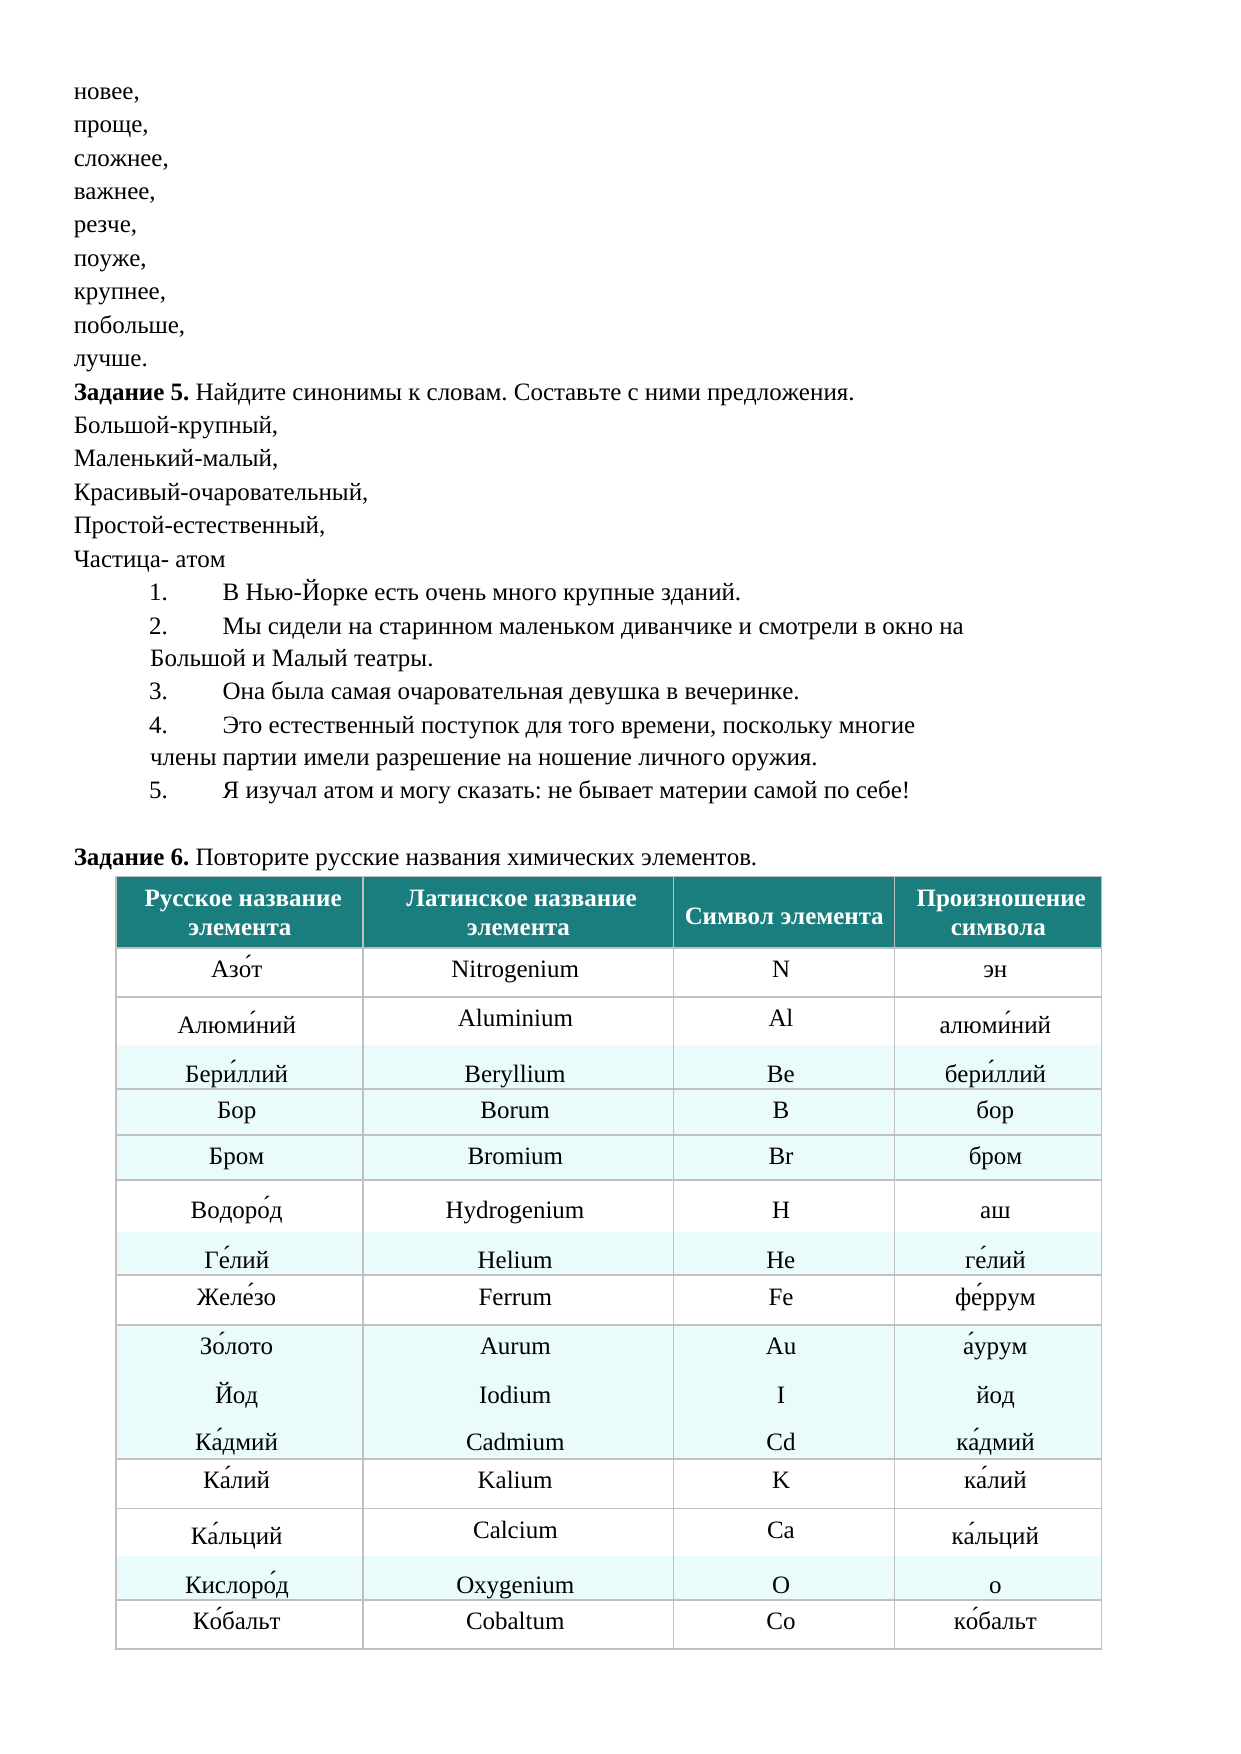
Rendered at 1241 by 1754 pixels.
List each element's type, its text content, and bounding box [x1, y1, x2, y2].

table_cell Ка́лий [117, 1460, 362, 1507]
table_cell бром [895, 1136, 1101, 1179]
text сложнее, [73, 143, 1084, 171]
table_cell Ге́лий [117, 1240, 362, 1274]
table_cell Cd [674, 1422, 894, 1458]
table_cell O [674, 1565, 894, 1599]
table_cell Bromium [364, 1136, 673, 1179]
table_cell H [674, 1181, 894, 1232]
table_cell Кислоро́д [117, 1565, 362, 1599]
text Задание 5. Найдите синонимы к словам. Составьте с ними предложения. [73, 377, 965, 405]
text проще, [73, 109, 1084, 138]
table_cell He [674, 1240, 894, 1274]
table_cell [674, 1416, 894, 1421]
table_header Произношение символа [895, 877, 1101, 947]
table_cell аш [895, 1181, 1101, 1232]
table_cell Ка́льций [117, 1509, 362, 1556]
table_cell Бор [117, 1090, 362, 1134]
table_cell Зо́лото [117, 1326, 362, 1369]
table_cell Nitrogenium [364, 949, 673, 996]
text поуже, [73, 243, 1084, 272]
table_cell Cadmium [364, 1422, 673, 1458]
table_cell [117, 1416, 362, 1421]
list Это естественный поступок для того времени, поскольку многие члены партии имели разрешение на ношение личного оружия. [149, 710, 965, 771]
table_cell алюми́ний [895, 998, 1101, 1045]
table_cell Алюми́ний [117, 998, 362, 1045]
table_cell Йод [117, 1376, 362, 1415]
table_cell Be [674, 1053, 894, 1088]
table_header Символ элемента [674, 877, 894, 947]
table_cell [364, 1370, 673, 1375]
table_cell Ко́бальт [117, 1601, 362, 1648]
text Задание 6. Повторите русские названия химических элементов. [73, 842, 1166, 871]
table_cell а́урум [895, 1326, 1101, 1369]
table_cell Ca [674, 1509, 894, 1556]
table_cell йод [895, 1376, 1101, 1415]
text новее, [73, 76, 1084, 104]
text резче, [73, 209, 1084, 238]
table_cell ка́льций [895, 1509, 1101, 1556]
text Красивый-очаровательный, [73, 477, 965, 506]
table_cell ге́лий [895, 1240, 1101, 1274]
table_cell Aurum [364, 1326, 673, 1369]
table_cell Ferrum [364, 1276, 673, 1324]
table_cell Beryllium [364, 1053, 673, 1088]
table_cell Al [674, 998, 894, 1045]
table_cell [364, 1416, 673, 1421]
text важнее, [73, 176, 1084, 205]
text побольше, [73, 310, 1084, 338]
table_cell B [674, 1090, 894, 1134]
table_cell Br [674, 1136, 894, 1179]
text лучше. [73, 343, 1084, 372]
table_cell [117, 1370, 362, 1375]
table_cell фе́ррум [895, 1276, 1101, 1324]
table_cell Азо́т [117, 949, 362, 996]
table_header Русское название элемента [117, 877, 362, 947]
table_cell N [674, 949, 894, 996]
table_cell ка́лий [895, 1460, 1101, 1507]
table_cell [895, 1416, 1101, 1421]
table_cell Fe [674, 1276, 894, 1324]
table_cell Kalium [364, 1460, 673, 1507]
table_cell [895, 1370, 1101, 1375]
table_cell Ка́дмий [117, 1422, 362, 1458]
text Частица- атом [73, 544, 965, 573]
table_cell Водоро́д [117, 1181, 362, 1232]
table_cell Iodium [364, 1376, 673, 1415]
table_cell Calcium [364, 1509, 673, 1556]
list В Нью-Йорке есть очень много крупные зданий. [149, 577, 965, 606]
text Маленький-малый, [73, 443, 965, 472]
table_cell Cobaltum [364, 1601, 673, 1648]
table_cell Helium [364, 1240, 673, 1274]
table_cell Бром [117, 1136, 362, 1179]
table_cell Aluminium [364, 998, 673, 1045]
table_cell Oxygenium [364, 1565, 673, 1599]
list Мы сидели на старинном маленьком диванчике и смотрели в окно на Большой и Малый театры. [149, 611, 965, 672]
table_header Латинское название элемента [364, 877, 673, 947]
list Я изучал атом и могу сказать: не бывает материи самой по себе! [149, 775, 965, 804]
table_cell эн [895, 949, 1101, 996]
table_cell ко́бальт [895, 1601, 1101, 1648]
table_cell о [895, 1565, 1101, 1599]
table_cell [674, 1370, 894, 1375]
table_cell Hydrogenium [364, 1181, 673, 1232]
list Она была самая очаровательная девушка в вечеринке. [149, 676, 965, 705]
table_cell Бери́ллий [117, 1053, 362, 1088]
table_cell Borum [364, 1090, 673, 1134]
table_cell Au [674, 1326, 894, 1369]
table_cell I [674, 1376, 894, 1415]
table_cell бор [895, 1090, 1101, 1134]
table_cell Co [674, 1601, 894, 1648]
text Простой-естественный, [73, 510, 965, 539]
text крупнее, [73, 276, 1084, 305]
text Большой-крупный, [73, 410, 965, 439]
table_cell бери́ллий [895, 1053, 1101, 1088]
table_cell ка́дмий [895, 1422, 1101, 1458]
table_cell Желе́зо [117, 1276, 362, 1324]
table_cell K [674, 1460, 894, 1507]
